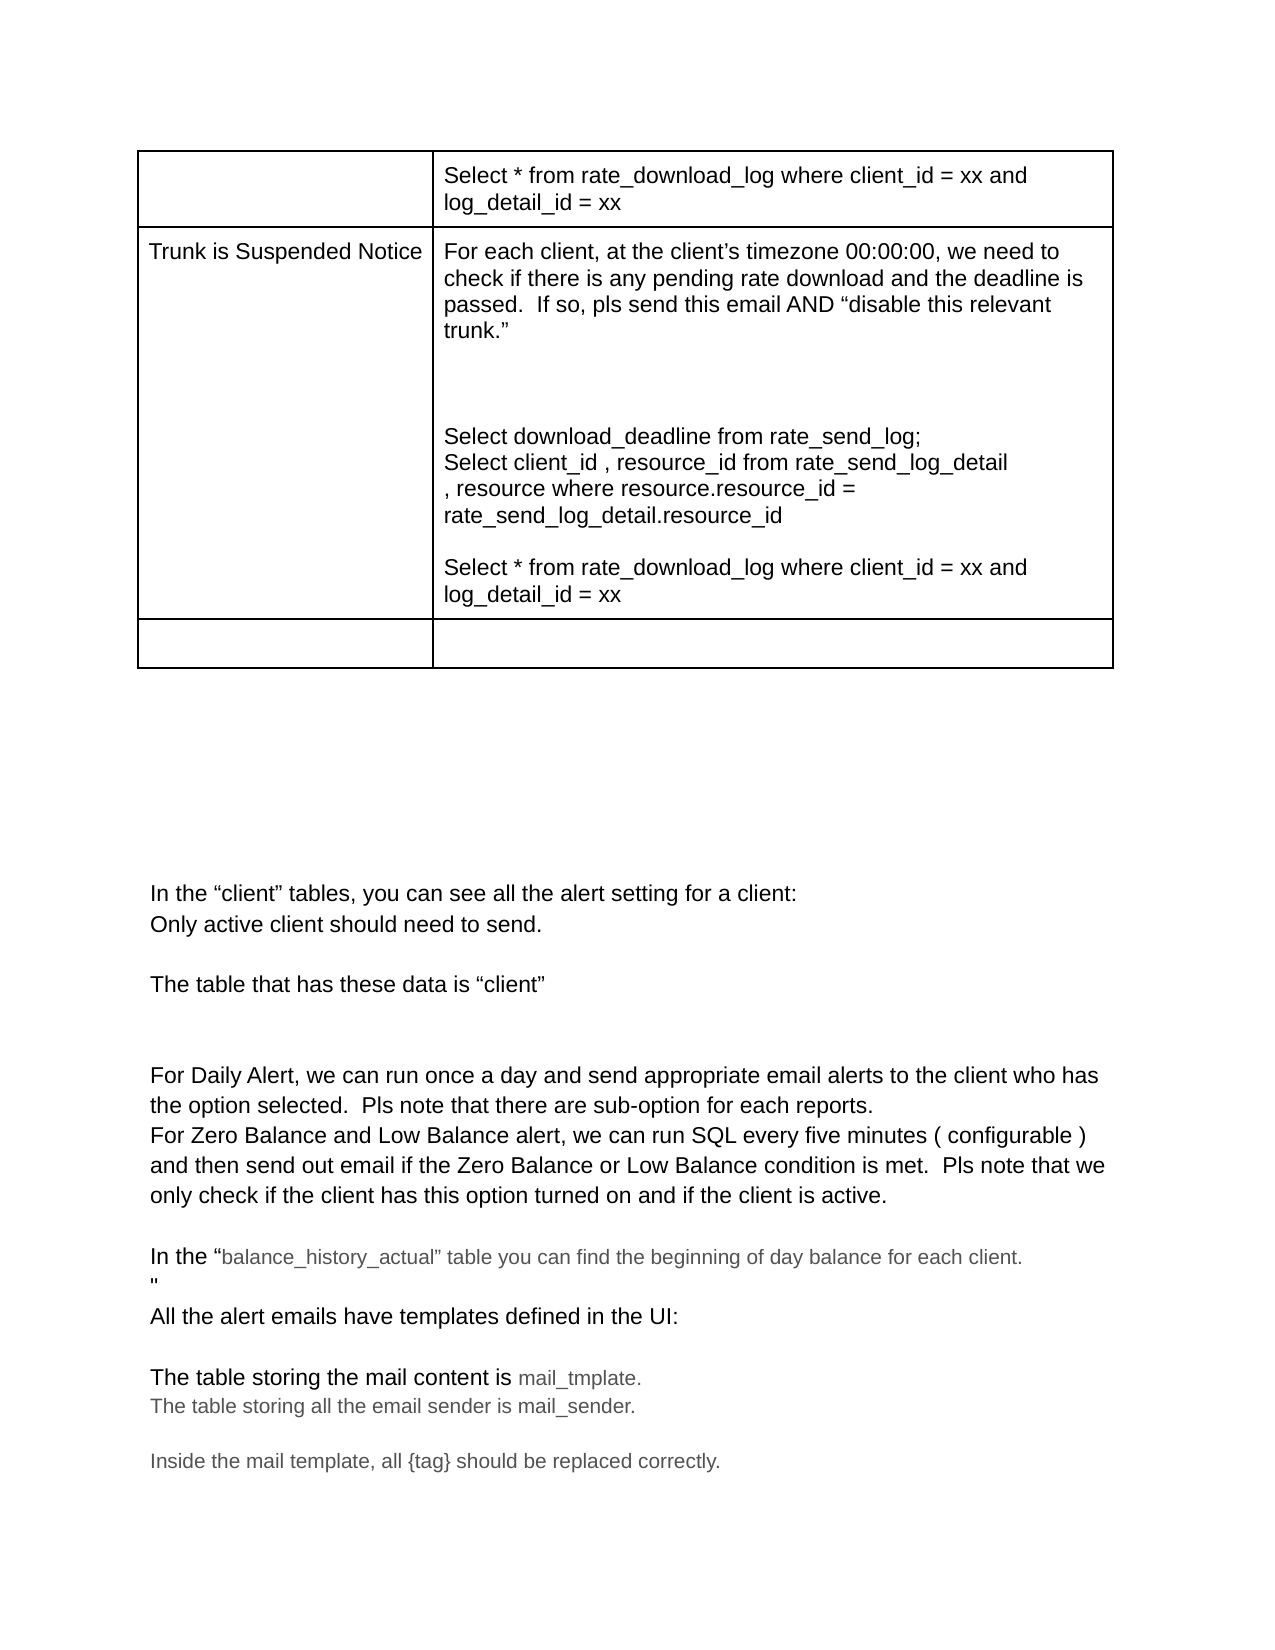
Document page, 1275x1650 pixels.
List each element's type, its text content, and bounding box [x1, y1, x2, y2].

table_cell [139, 152, 432, 226]
text The table storing the mail content is mail_tmplate. [150, 1364, 1125, 1390]
table_cell Select * from rate_download_log where client_id = xx and log_detail_id = xx [434, 152, 1112, 226]
table_cell Trunk is Suspended Notice [139, 228, 432, 617]
text For Daily Alert, we can run once a day and send appropriate email alerts to the client who has the option selected. Pls note that there are sub-option for each reports. [150, 1062, 1125, 1118]
text The table that has these data is “client” [150, 971, 1125, 997]
table_cell [434, 620, 1112, 667]
text Only active client should need to send. [150, 911, 1125, 937]
table_cell [139, 620, 432, 667]
table_cell For each client, at the client’s timezone 00:00:00, we need to check if there is any pending rate download and the deadline is passed. If so, pls send this email AND “disable this relevant trunk.” Select download_deadline from rate_send_log; Select client_id , resource_id from rate_send_log_detail , resource where resource.resource_id = rate_send_log_detail.resource_id Select * from rate_download_log where client_id = xx and log_detail_id = xx [434, 228, 1112, 617]
text Inside the mail template, all {tag} should be replaced correctly. [150, 1449, 1125, 1473]
text In the “balance_history_actual” table you can find the beginning of day balance for each client. [150, 1243, 1125, 1269]
text The table storing all the email sender is mail_sender. [150, 1394, 1125, 1418]
text " [150, 1273, 1125, 1299]
text For Zero Balance and Low Balance alert, we can run SQL every five minutes ( configurable ) and then send out email if the Zero Balance or Low Balance condition is met. Pls note that we only check if the client has this option turned on and if the client is active. [150, 1122, 1125, 1209]
text In the “client” tables, you can see all the alert setting for a client: [150, 880, 1125, 907]
text All the alert emails have templates defined in the UI: [150, 1303, 1125, 1329]
